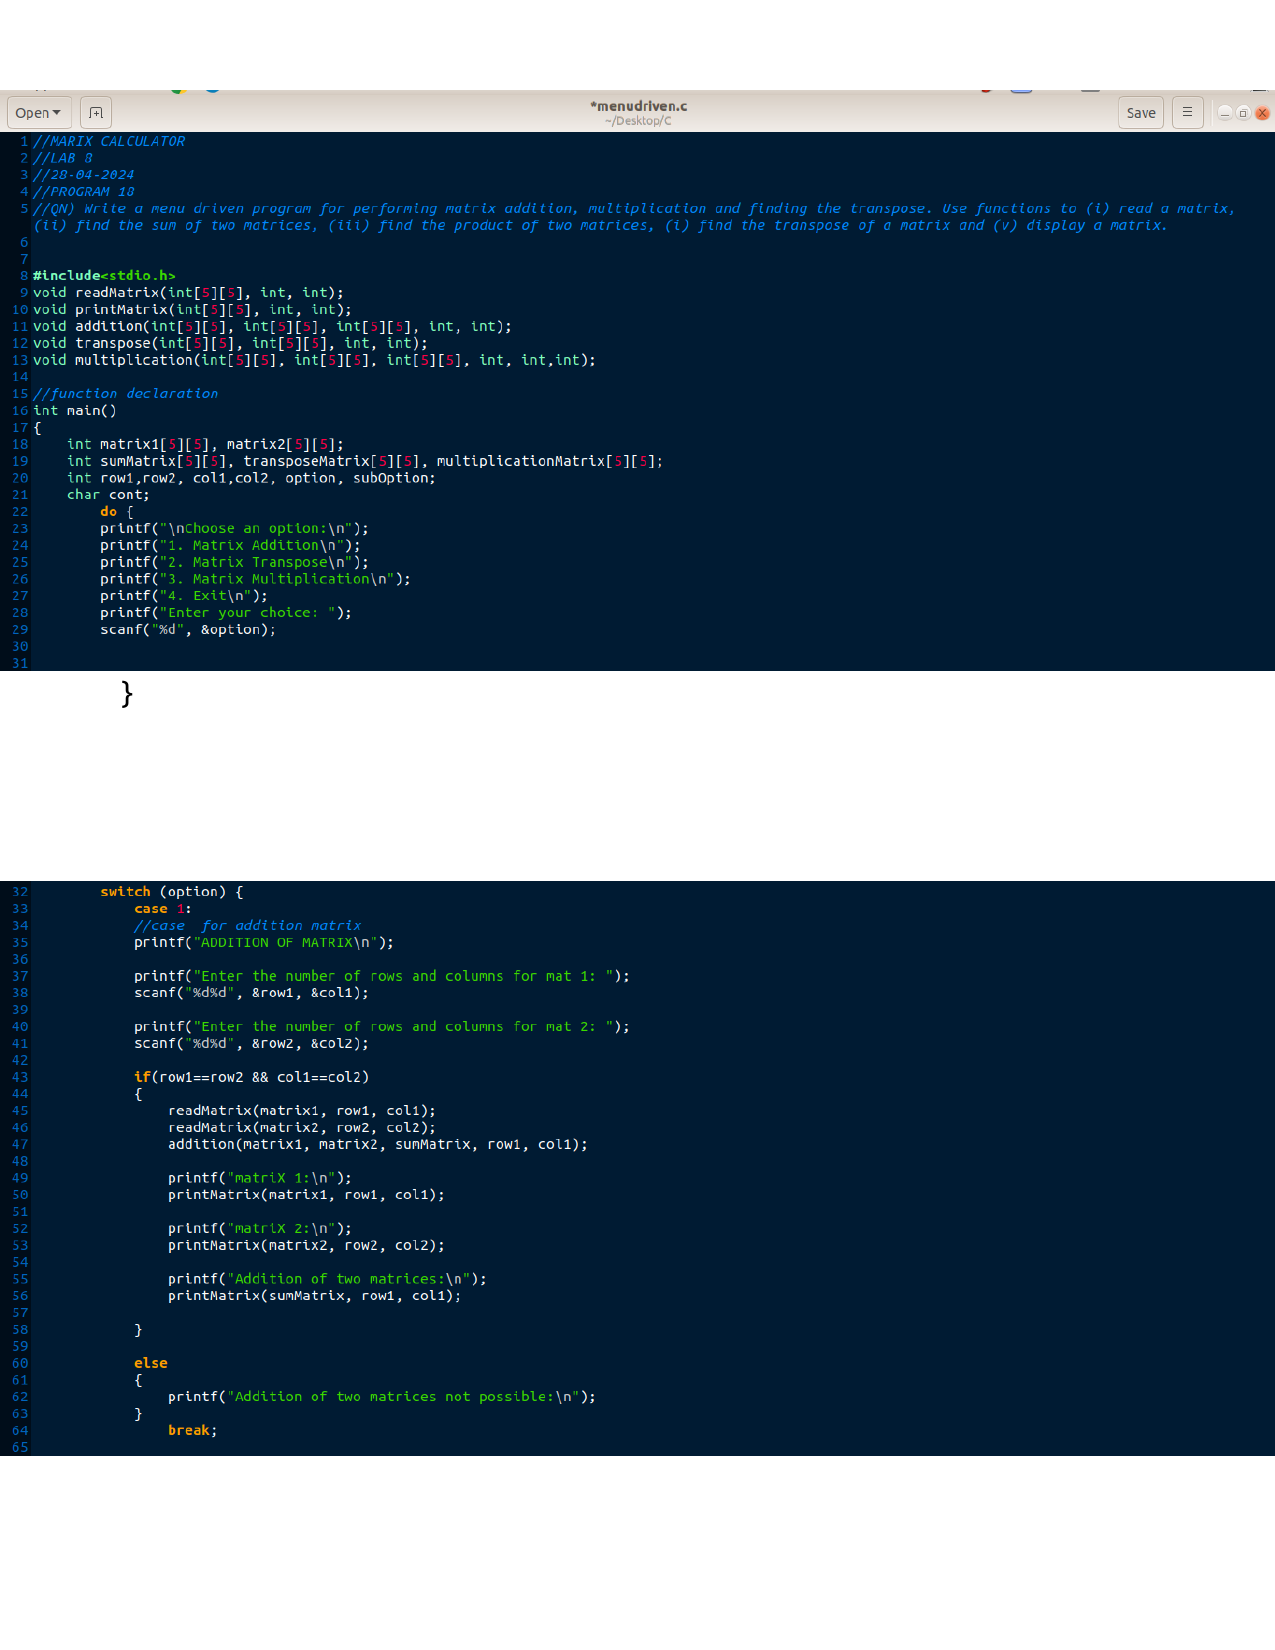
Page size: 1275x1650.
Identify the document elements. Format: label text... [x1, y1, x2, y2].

picture [0, 90, 1275, 671]
text } [121, 671, 1154, 713]
picture [0, 881, 1275, 1456]
